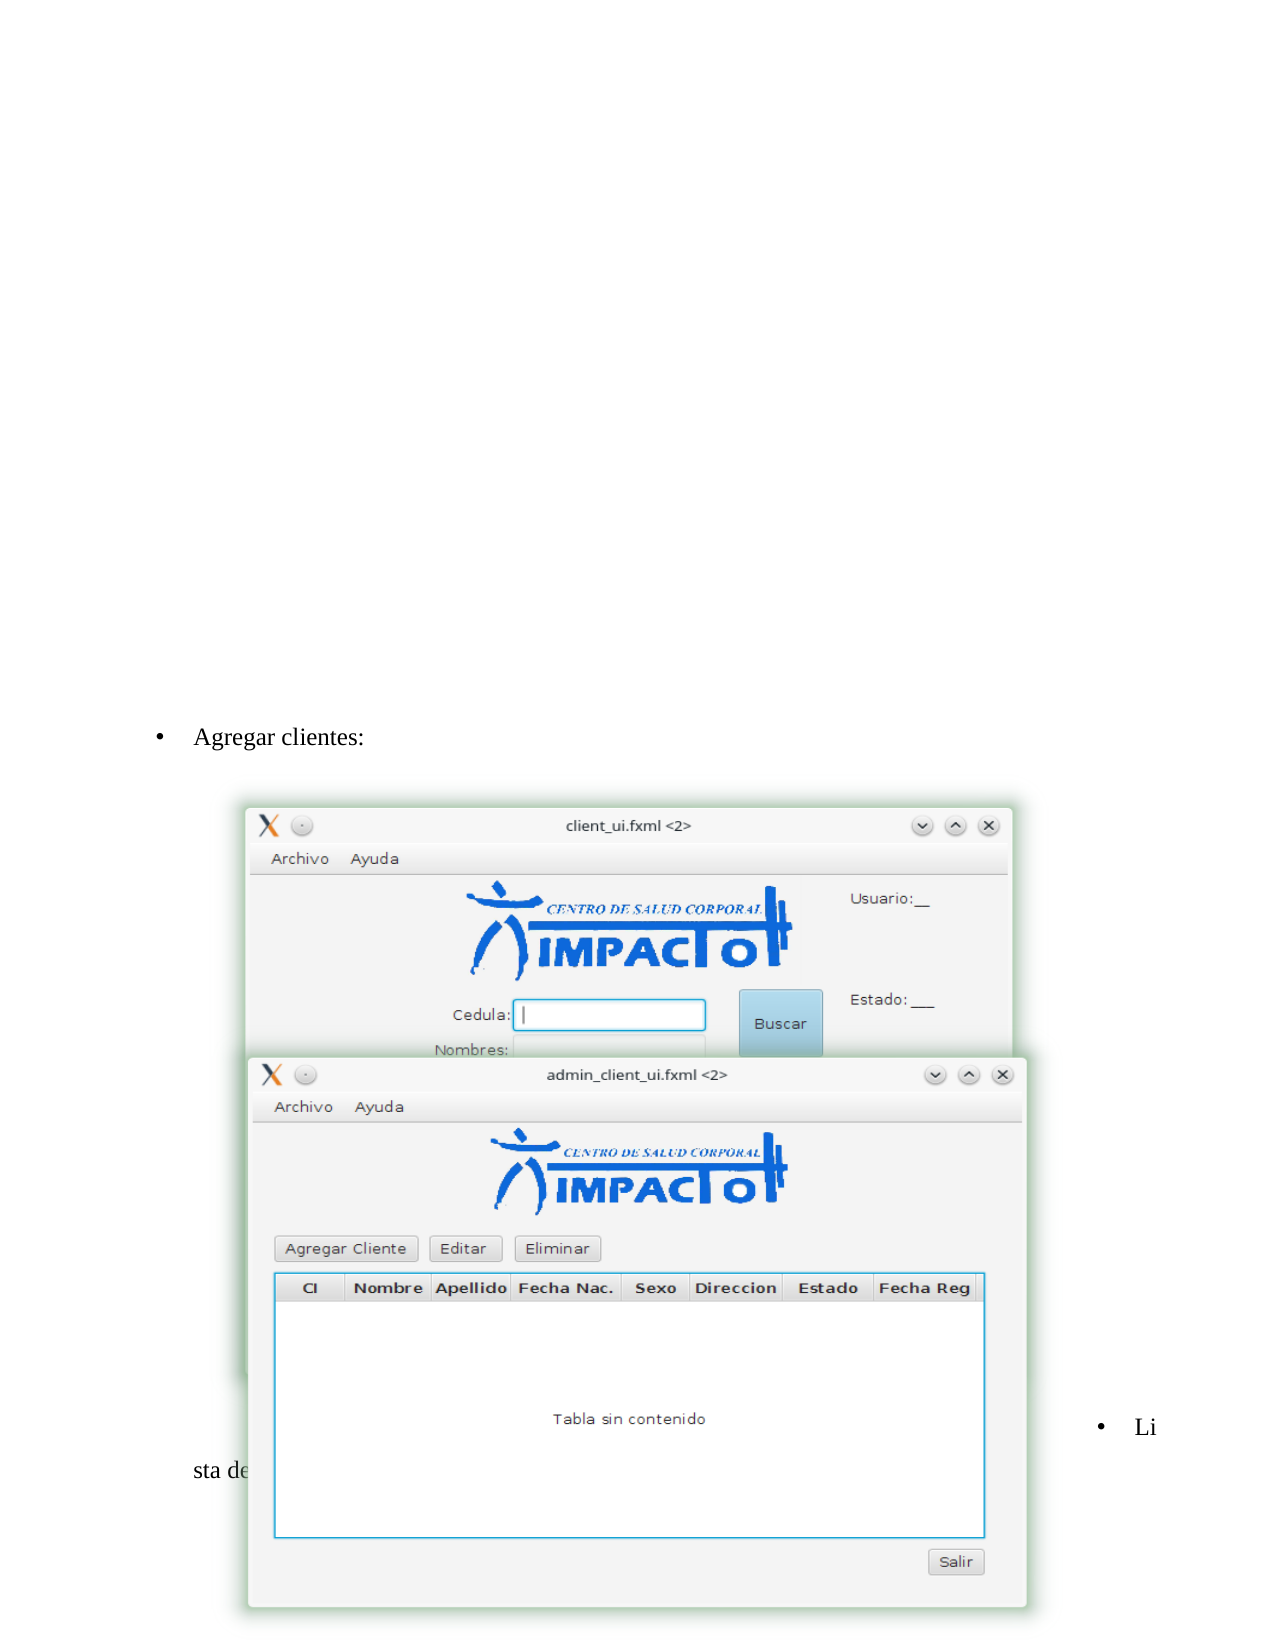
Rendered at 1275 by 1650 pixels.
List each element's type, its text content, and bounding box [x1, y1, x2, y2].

list Lista de clientes registrados: [156, 1412, 200, 1484]
picture [198, 765, 1075, 1650]
list Agregar clientes: [156, 722, 1157, 751]
list Lista de clientes registrados: [1075, 1412, 1157, 1484]
